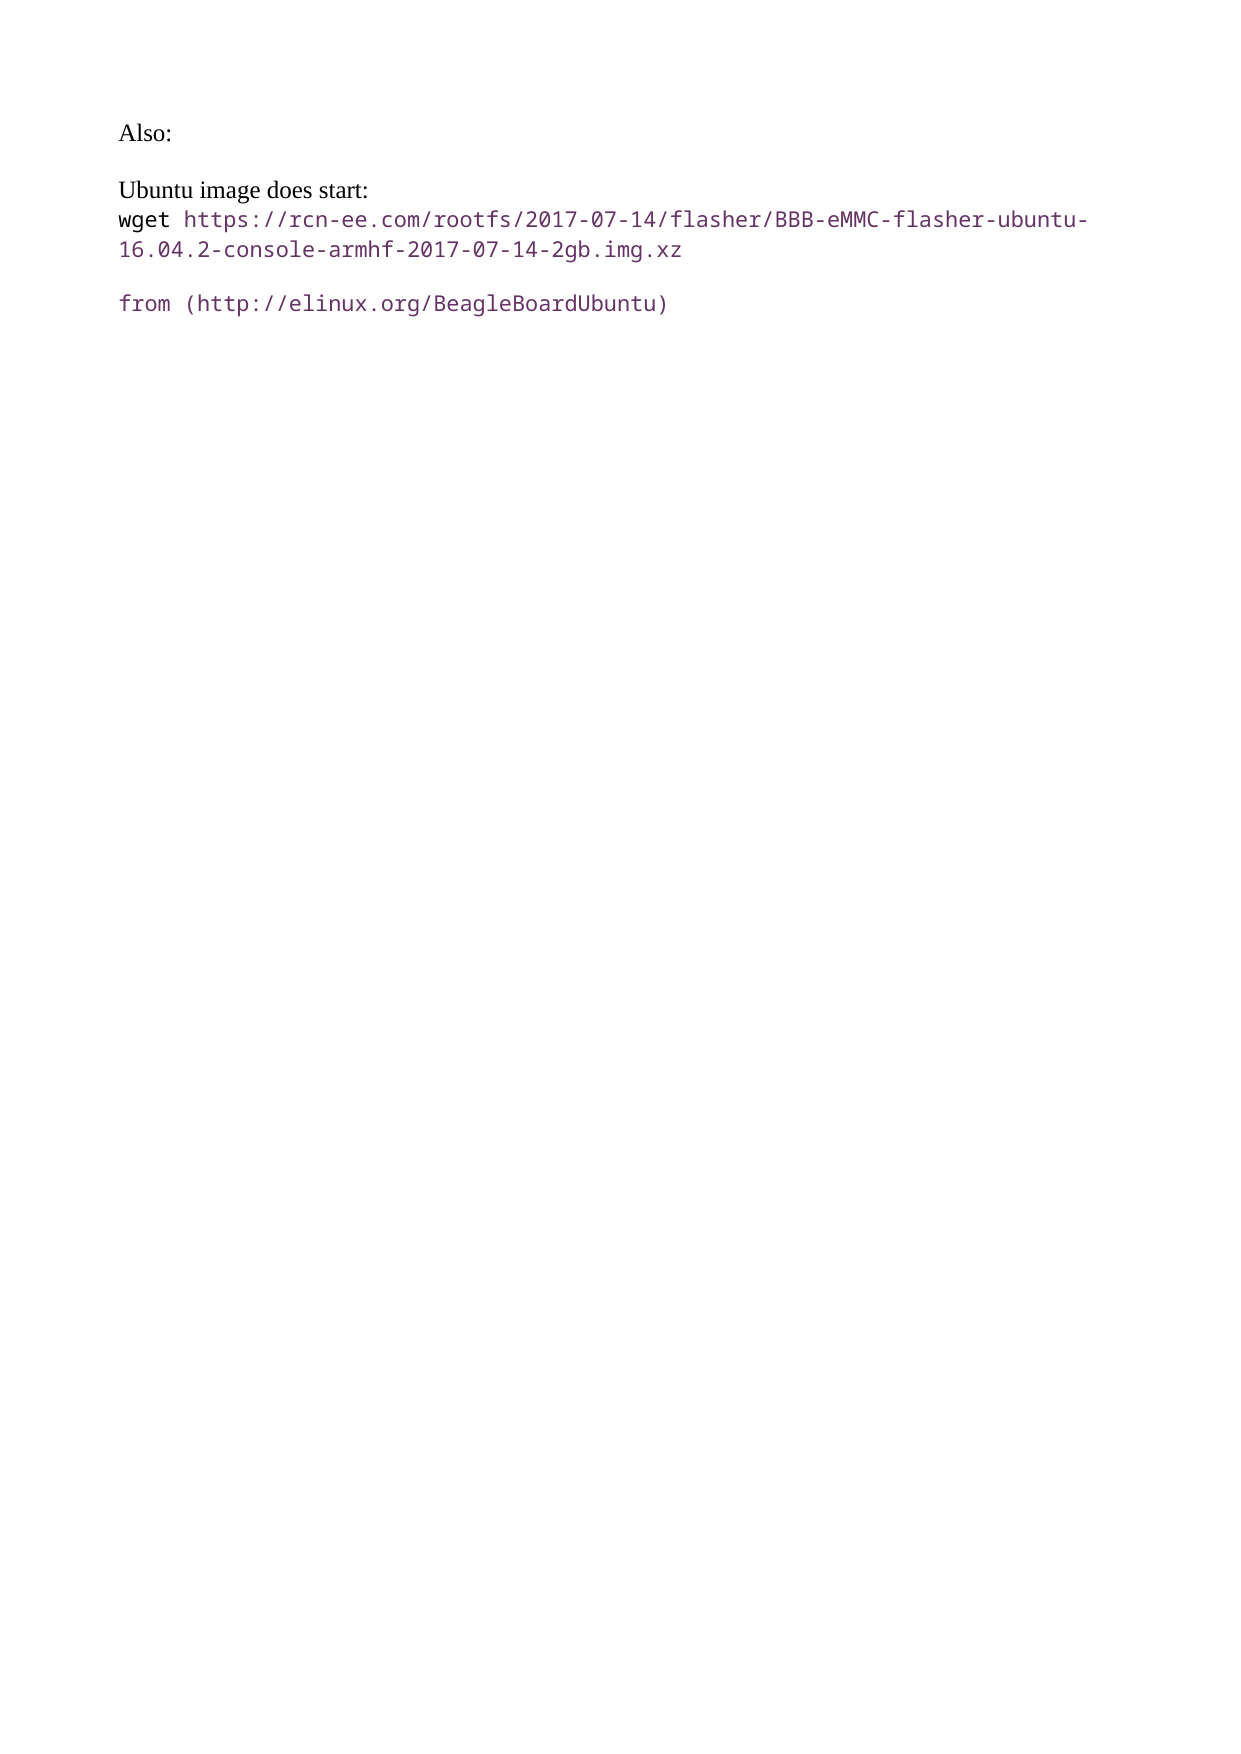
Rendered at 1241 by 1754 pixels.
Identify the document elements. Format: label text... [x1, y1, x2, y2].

text wget https://rcn-ee.com/rootfs/2017-07-14/flasher/BBB-eMMC-flasher-ubuntu-16.04.2-console-armhf-2017-07-14-2gb.img.xz [118, 204, 1122, 264]
text Also: [118, 118, 1122, 147]
text Ubuntu image does start: [118, 176, 1122, 204]
text from (http://elinux.org/BeagleBoardUbuntu) [118, 288, 1122, 317]
